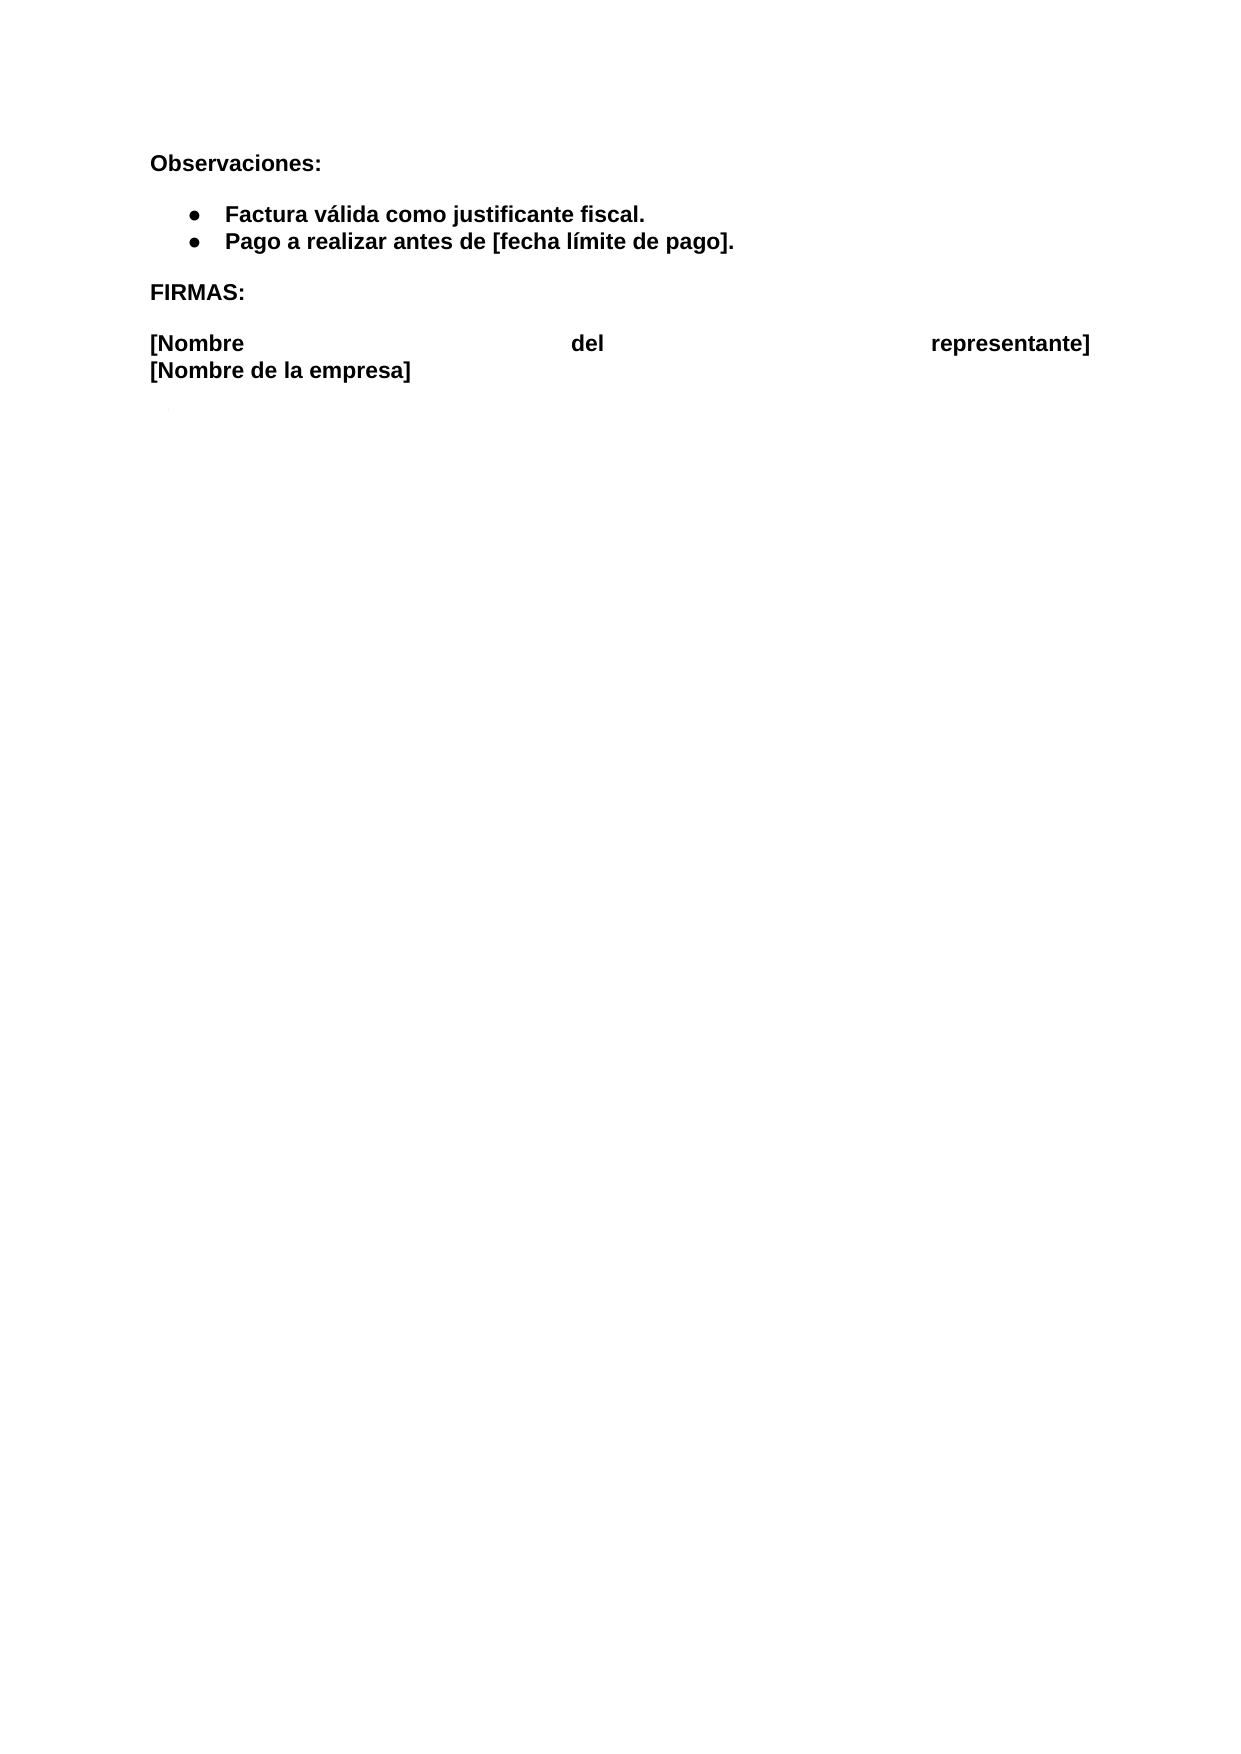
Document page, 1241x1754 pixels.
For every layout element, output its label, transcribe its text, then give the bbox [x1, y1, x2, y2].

text [Nombre del representante] [Nombre de la empresa] [150, 330, 1090, 383]
list Factura válida como justificante fiscal. [187, 201, 1090, 228]
list Pago a realizar antes de [fecha límite de pago]. [187, 228, 1090, 254]
text FIRMAS: [150, 279, 1090, 305]
text Observaciones: [150, 150, 1090, 176]
